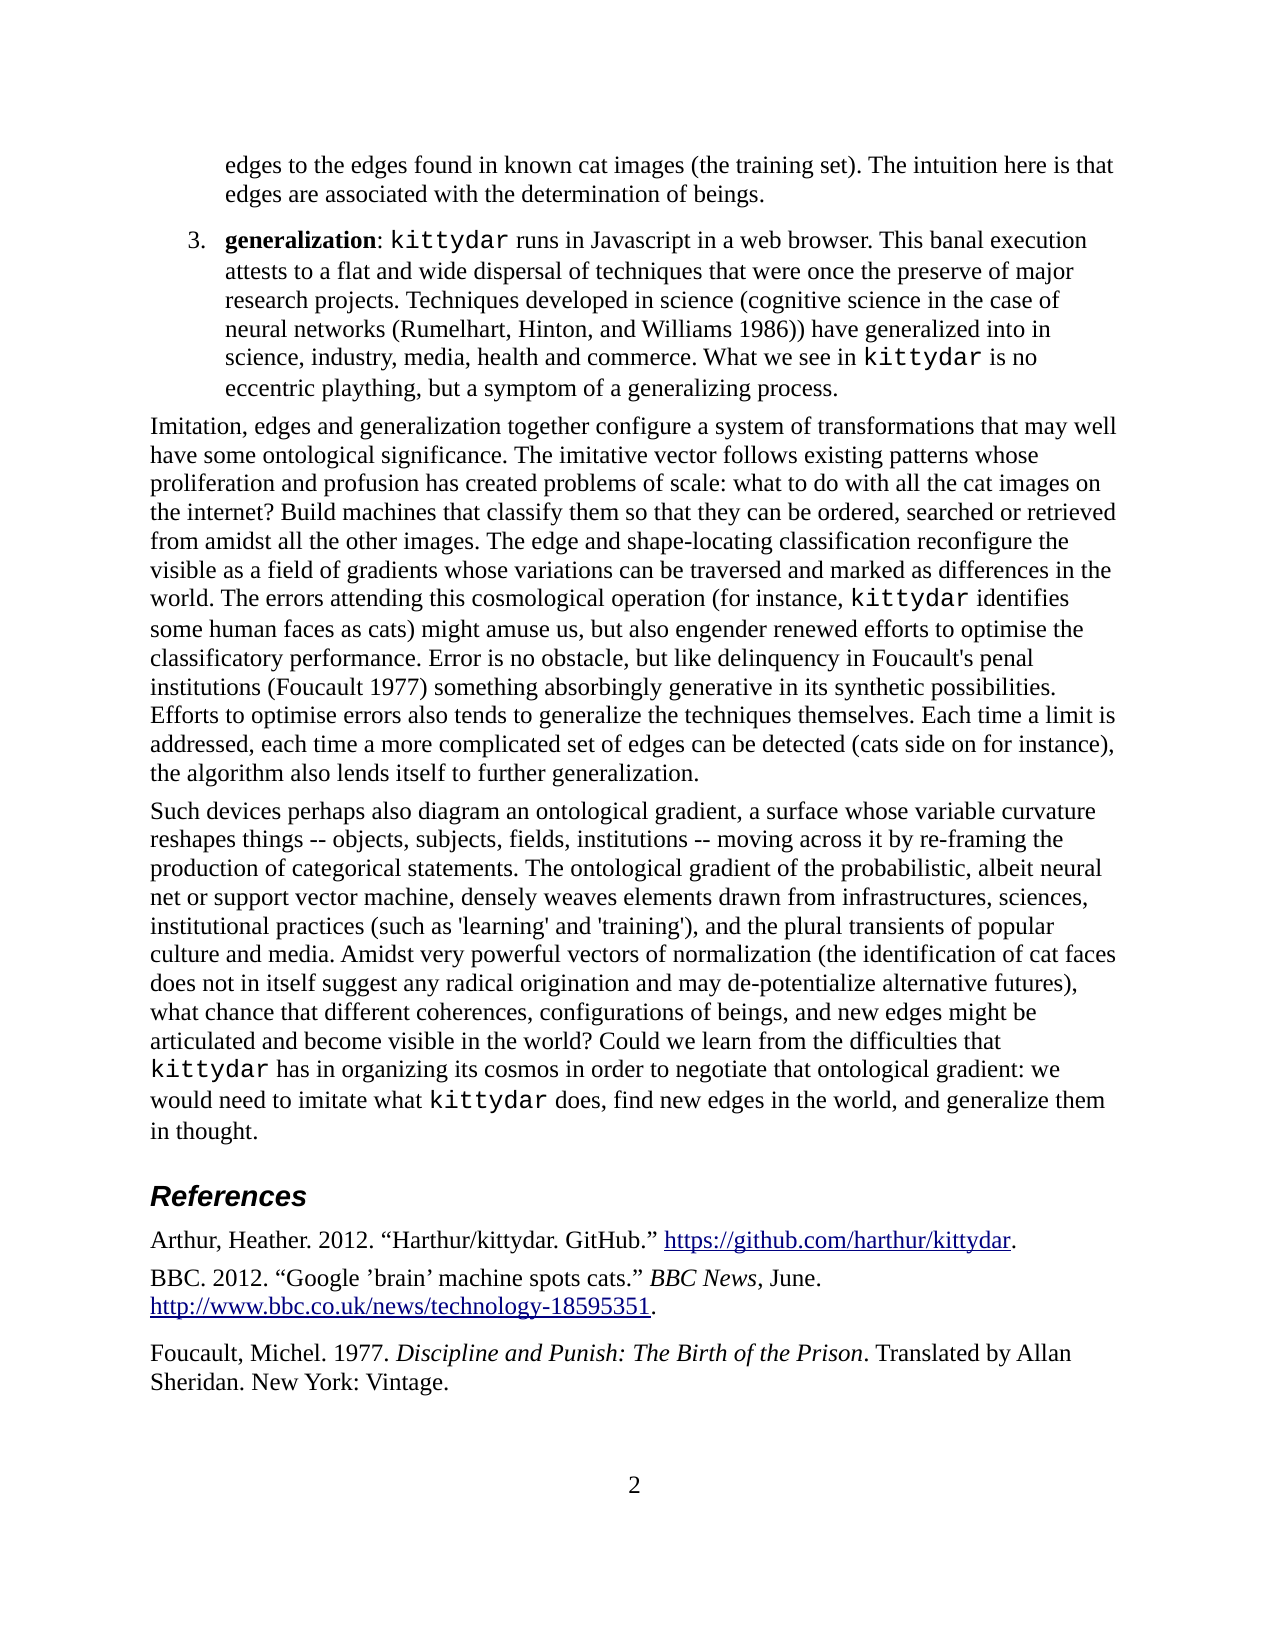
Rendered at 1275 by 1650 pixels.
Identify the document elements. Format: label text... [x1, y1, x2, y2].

list generalization: kittydar runs in Javascript in a web browser. This banal execution attests to a flat and wide dispersal of techniques that were once the preserve of major research projects. Techniques developed in science (cognitive science in the case of neural networks (Rumelhart, Hinton, and Williams 1986)) have generalized into in science, industry, media, health and commerce. What we see in kittydar is no eccentric plaything, but a symptom of a generalizing process. [187, 225, 1125, 402]
list edges to the edges found in known cat images (the training set). The intuition here is that edges are associated with the determination of beings. [187, 150, 1125, 207]
text Such devices perhaps also diagram an ontological gradient, a surface whose variable curvature reshapes things -- objects, subjects, fields, institutions -- moving across it by re-framing the production of categorical statements. The ontological gradient of the probabilistic, albeit neural net or support vector machine, densely weaves elements drawn from infrastructures, sciences, institutional practices (such as 'learning' and 'training'), and the plural transients of popular culture and media. Amidst very powerful vectors of normalization (the identification of cat faces does not in itself suggest any radical origination and may de-potentialize alternative futures), what chance that different coherences, configurations of beings, and new edges might be articulated and become visible in the world? Could we learn from the difficulties that kittydar has in organizing its cosmos in order to negotiate that ontological gradient: we would need to imitate what kittydar does, find new edges in the world, and generalize them in thought. [150, 796, 1125, 1145]
text Foucault, Michel. 1977. Discipline and Punish: The Birth of the Prison. Translated by Allan Sheridan. New York: Vintage. [150, 1338, 1125, 1396]
subtitle References [150, 1179, 1125, 1212]
text Arthur, Heather. 2012. “Harthur/kittydar. GitHub.” https://github.com/harthur/kittydar. [150, 1225, 1125, 1254]
text Imitation, edges and generalization together configure a system of transformations that may well have some ontological significance. The imitative vector follows existing patterns whose proliferation and profusion has created problems of scale: what to do with all the cat images on the internet? Build machines that classify them so that they can be ordered, searched or retrieved from amidst all the other images. The edge and shape-locating classification reconfigure the visible as a field of gradients whose variations can be traversed and marked as differences in the world. The errors attending this cosmological operation (for instance, kittydar identifies some human faces as cats) might amuse us, but also engender renewed efforts to optimise the classificatory performance. Error is no obstacle, but like delinquency in Foucault's penal institutions (Foucault 1977) something absorbingly generative in its synthetic possibilities. Efforts to optimise errors also tends to generalize the techniques themselves. Each time a limit is addressed, each time a more complicated set of edges can be detected (cats side on for instance), the algorithm also lends itself to further generalization. [150, 411, 1125, 787]
text BBC. 2012. “Google ’brain’ machine spots cats.” BBC News, June. http://www.bbc.co.uk/news/technology-18595351. [150, 1263, 1125, 1320]
